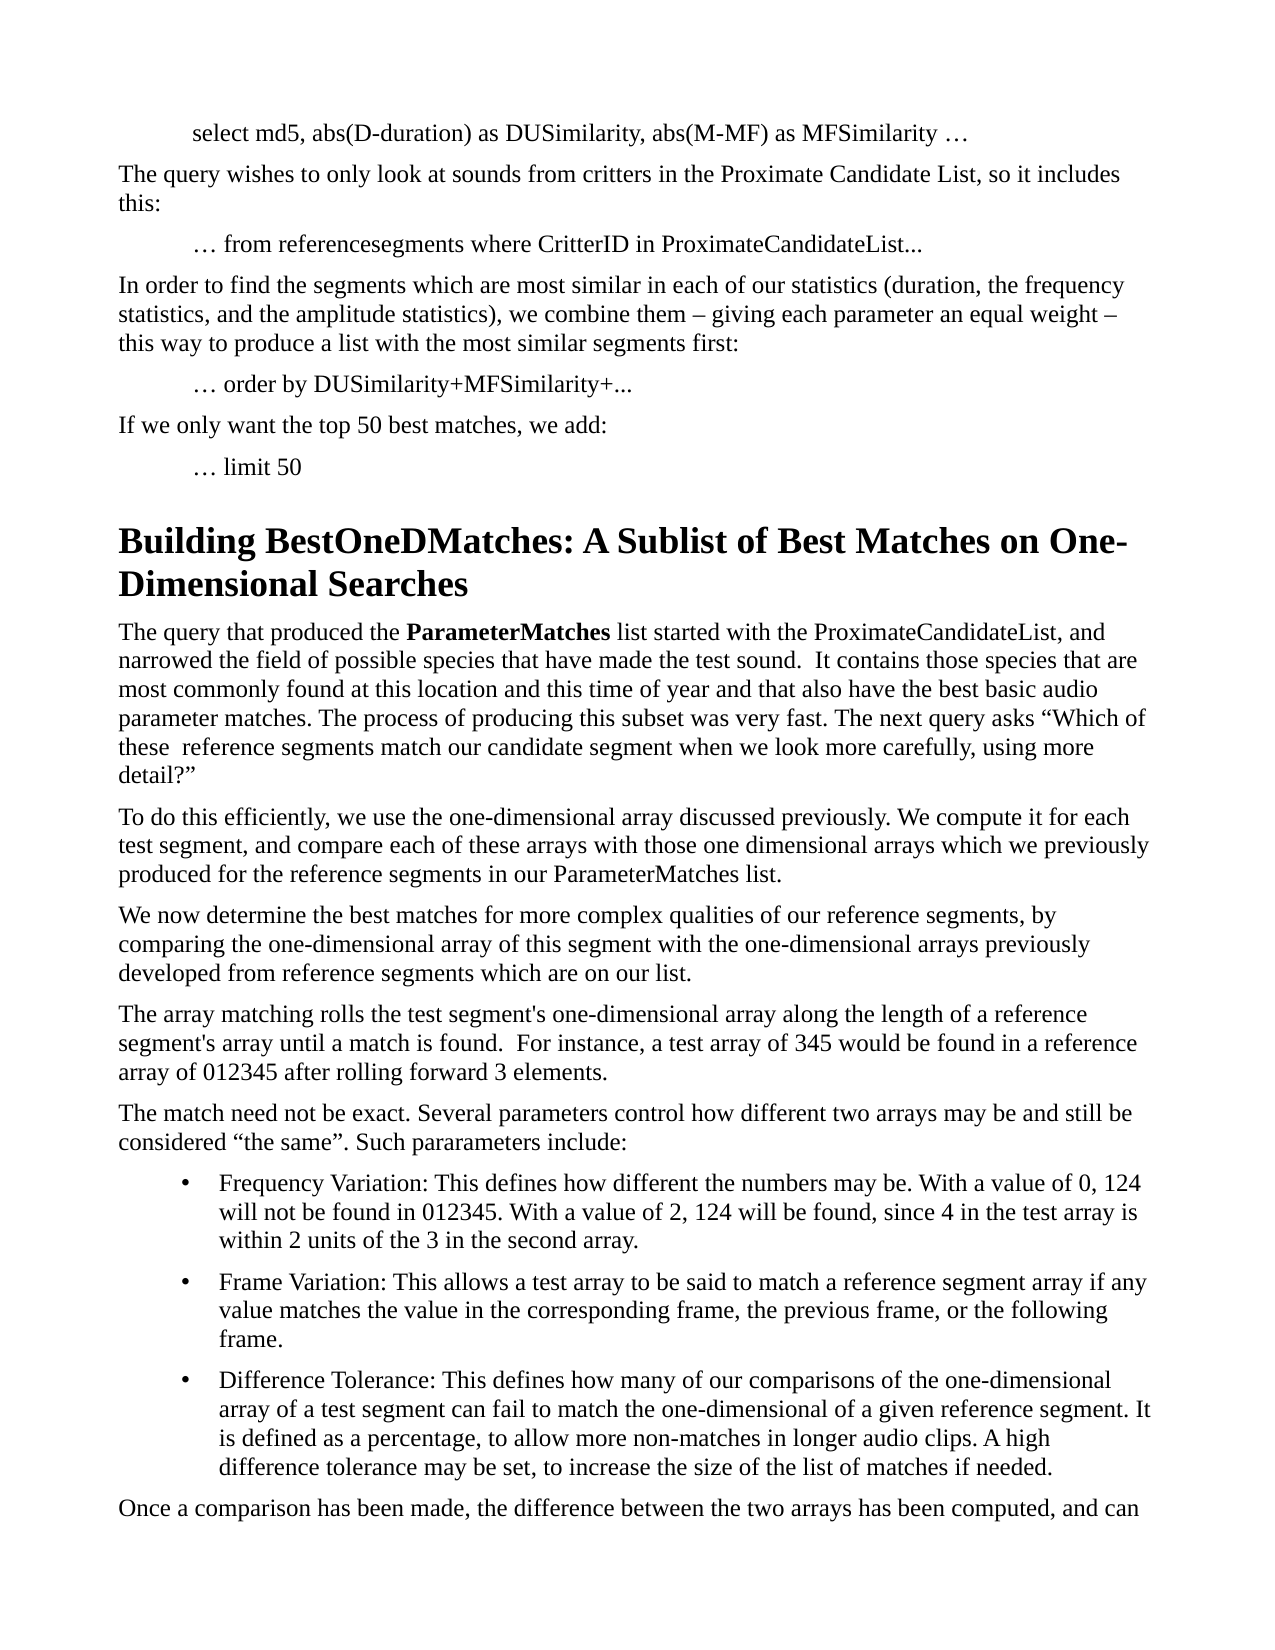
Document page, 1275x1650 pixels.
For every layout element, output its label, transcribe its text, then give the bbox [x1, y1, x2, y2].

text The array matching rolls the test segment's one-dimensional array along the length of a reference segment's array until a match is found. For instance, a test array of 345 would be found in a reference array of 012345 after rolling forward 3 elements. [118, 999, 1157, 1086]
text … from referencesegments where CritterID in ProximateCandidateList... [192, 229, 1157, 258]
list Frame Variation: This allows a test array to be said to match a reference segment array if any value matches the value in the corresponding frame, the previous frame, or the following frame. [181, 1267, 1157, 1353]
text The query wishes to only look at sounds from critters in the Proximate Candidate List, so it includes this: [118, 159, 1157, 217]
subtitle Building BestOneDMatches: A Sublist of Best Matches on One-Dimensional Searches [118, 518, 1157, 604]
text … limit 50 [192, 452, 1157, 481]
text … order by DUSimilarity+MFSimilarity+... [192, 369, 1157, 398]
text We now determine the best matches for more complex qualities of our reference segments, by comparing the one-dimensional array of this segment with the one-dimensional arrays previously developed from reference segments which are on our list. [118, 901, 1157, 987]
text select md5, abs(D-duration) as DUSimilarity, abs(M-MF) as MFSimilarity … [192, 118, 1157, 147]
list Difference Tolerance: This defines how many of our comparisons of the one-dimensional array of a test segment can fail to match the one-dimensional of a given reference segment. It is defined as a percentage, to allow more non-matches in longer audio clips. A high difference tolerance may be set, to increase the size of the list of matches if needed. [181, 1366, 1157, 1481]
text In order to find the segments which are most similar in each of our statistics (duration, the frequency statistics, and the amplitude statistics), we combine them – giving each parameter an equal weight – this way to produce a list with the most similar segments first: [118, 271, 1157, 357]
list Frequency Variation: This defines how different the numbers may be. With a value of 0, 124 will not be found in 012345. With a value of 2, 124 will be found, since 4 in the test array is within 2 units of the 3 in the second array. [181, 1168, 1157, 1254]
text The match need not be exact. Several parameters control how different two arrays may be and still be considered “the same”. Such pararameters include: [118, 1098, 1157, 1156]
text To do this efficiently, we use the one-dimensional array discussed previously. We compute it for each test segment, and compare each of these arrays with those one dimensional arrays which we previously produced for the reference segments in our ParameterMatches list. [118, 802, 1157, 888]
text The query that produced the ParameterMatches list started with the ProximateCandidateList, and narrowed the field of possible species that have made the test sound. It contains those species that are most commonly found at this location and this time of year and that also have the best basic audio parameter matches. The process of producing this subset was very fast. The next query asks “Which of these reference segments match our candidate segment when we look more carefully, using more detail?” [118, 617, 1157, 789]
text If we only want the top 50 best matches, we add: [118, 411, 1157, 439]
text Once a comparison has been made, the difference between the two arrays has been computed, and can [118, 1493, 1157, 1522]
